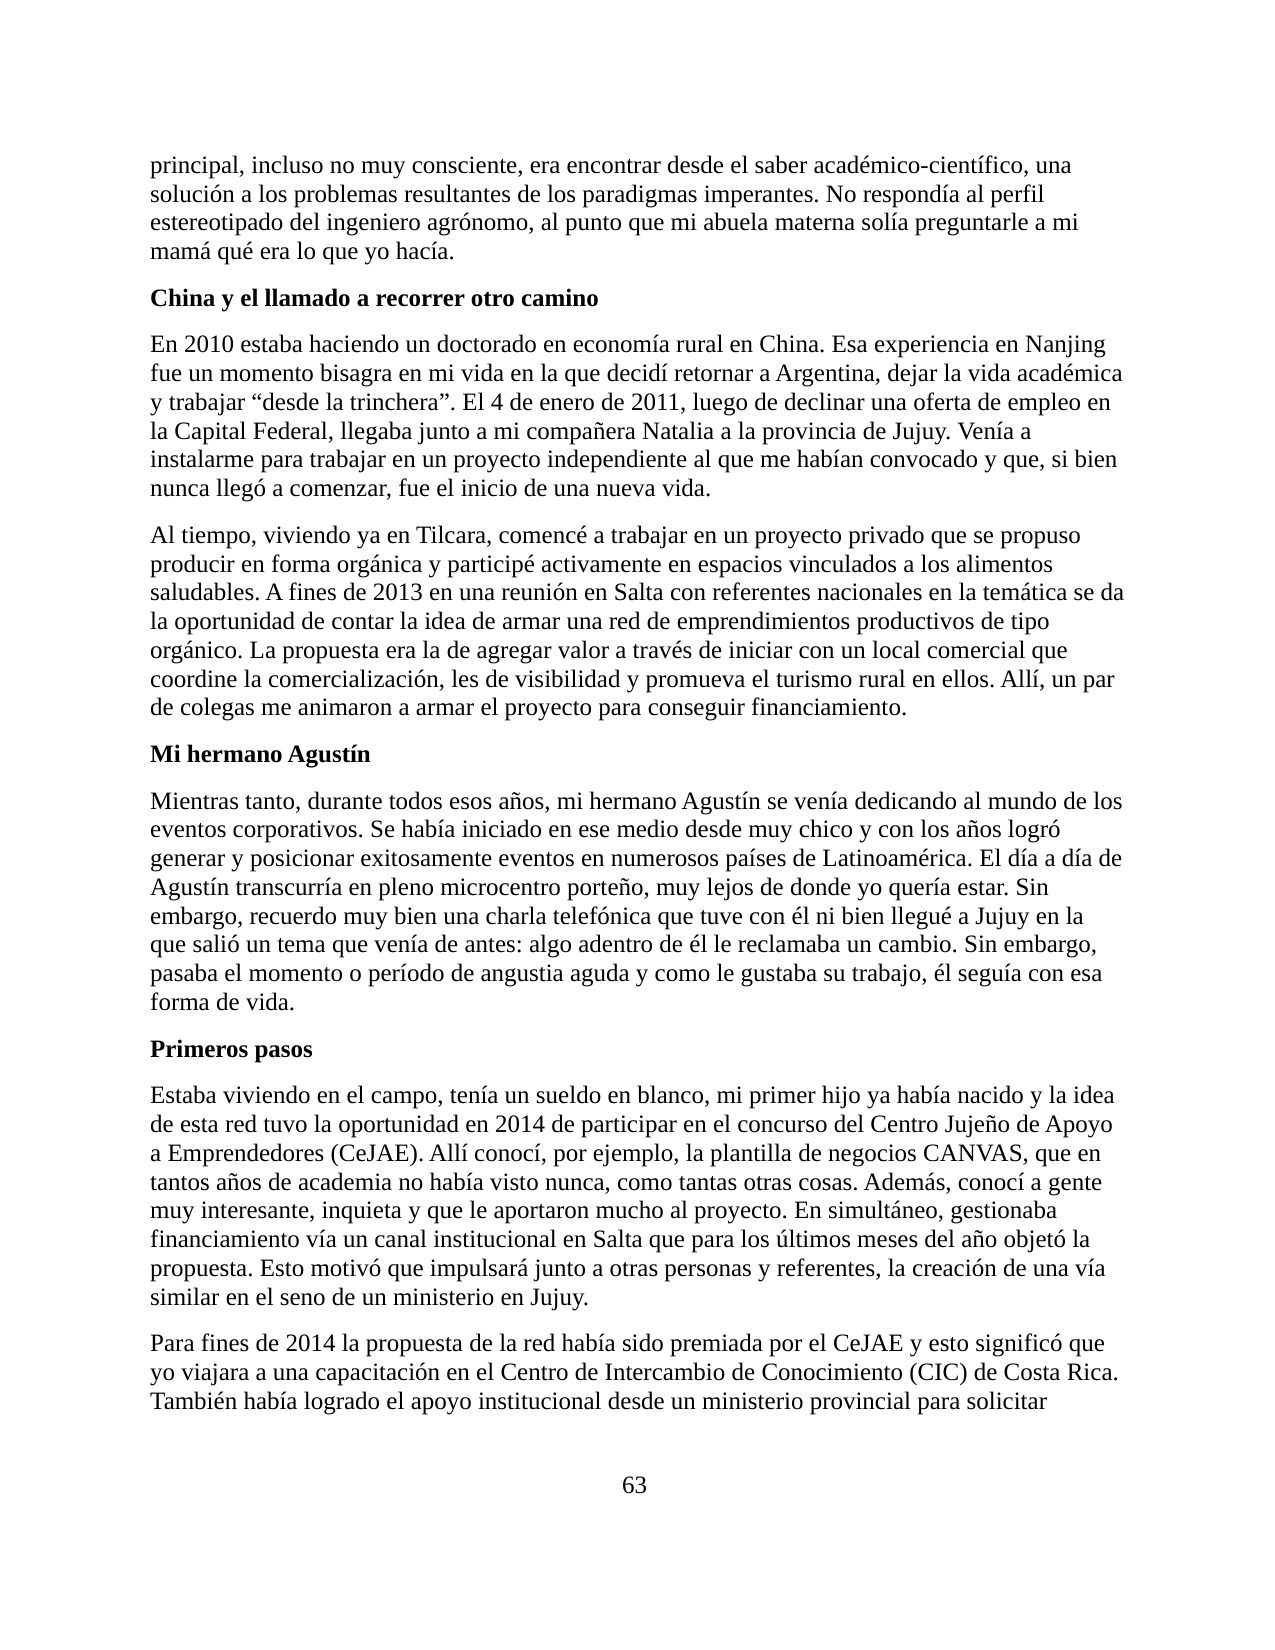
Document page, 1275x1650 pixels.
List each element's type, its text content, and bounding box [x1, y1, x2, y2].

text Al tiempo, viviendo ya en Tilcara, comencé a trabajar en un proyecto privado que se propuso producir en forma orgánica y participé activamente en espacios vinculados a los alimentos saludables. A fines de 2013 en una reunión en Salta con referentes nacionales en la temática se da la oportunidad de contar la idea de armar una red de emprendimientos productivos de tipo orgánico. La propuesta era la de agregar valor a través de iniciar con un local comercial que coordine la comercialización, les de visibilidad y promueva el turismo rural en ellos. Allí, un par de colegas me animaron a armar el proyecto para conseguir financiamiento. [150, 520, 1125, 721]
text Primeros pasos [150, 1034, 1125, 1062]
text Estaba viviendo en el campo, tenía un sueldo en blanco, mi primer hijo ya había nacido y la idea de esta red tuvo la oportunidad en 2014 de participar en el concurso del Centro Jujeño de Apoyo a Emprendedores (CeJAE). Allí conocí, por ejemplo, la plantilla de negocios CANVAS, que en tantos años de academia no había visto nunca, como tantas otras cosas. Además, conocí a gente muy interesante, inquieta y que le aportaron mucho al proyecto. En simultáneo, gestionaba financiamiento vía un canal institucional en Salta que para los últimos meses del año objetó la propuesta. Esto motivó que impulsará junto a otras personas y referentes, la creación de una vía similar en el seno de un ministerio en Jujuy. [150, 1080, 1125, 1310]
text China y el llamado a recorrer otro camino [150, 283, 1125, 312]
text En 2010 estaba haciendo un doctorado en economía rural en China. Esa experiencia en Nanjing fue un momento bisagra en mi vida en la que decidí retornar a Argentina, dejar la vida académica y trabajar “desde la trinchera”. El 4 de enero de 2011, luego de declinar una oferta de empleo en la Capital Federal, llegaba junto a mi compañera Natalia a la provincia de Jujuy. Venía a instalarme para trabajar en un proyecto independiente al que me habían convocado y que, si bien nunca llegó a comenzar, fue el inicio de una nueva vida. [150, 329, 1125, 502]
text principal, incluso no muy consciente, era encontrar desde el saber académico-científico, una solución a los problemas resultantes de los paradigmas imperantes. No respondía al perfil estereotipado del ingeniero agrónomo, al punto que mi abuela materna solía preguntarle a mi mamá qué era lo que yo hacía. [150, 150, 1125, 265]
text Mi hermano Agustín [150, 739, 1125, 768]
text Mientras tanto, durante todos esos años, mi hermano Agustín se venía dedicando al mundo de los eventos corporativos. Se había iniciado en ese medio desde muy chico y con los años logró generar y posicionar exitosamente eventos en numerosos países de Latinoamérica. El día a día de Agustín transcurría en pleno microcentro porteño, muy lejos de donde yo quería estar. Sin embargo, recuerdo muy bien una charla telefónica que tuve con él ni bien llegué a Jujuy en la que salió un tema que venía de antes: algo adentro de él le reclamaba un cambio. Sin embargo, pasaba el momento o período de angustia aguda y como le gustaba su trabajo, él seguía con esa forma de vida. [150, 786, 1125, 1016]
text Para fines de 2014 la propuesta de la red había sido premiada por el CeJAE y esto significó que yo viajara a una capacitación en el Centro de Intercambio de Conocimiento (CIC) de Costa Rica. También había logrado el apoyo institucional desde un ministerio provincial para solicitar [150, 1328, 1125, 1414]
